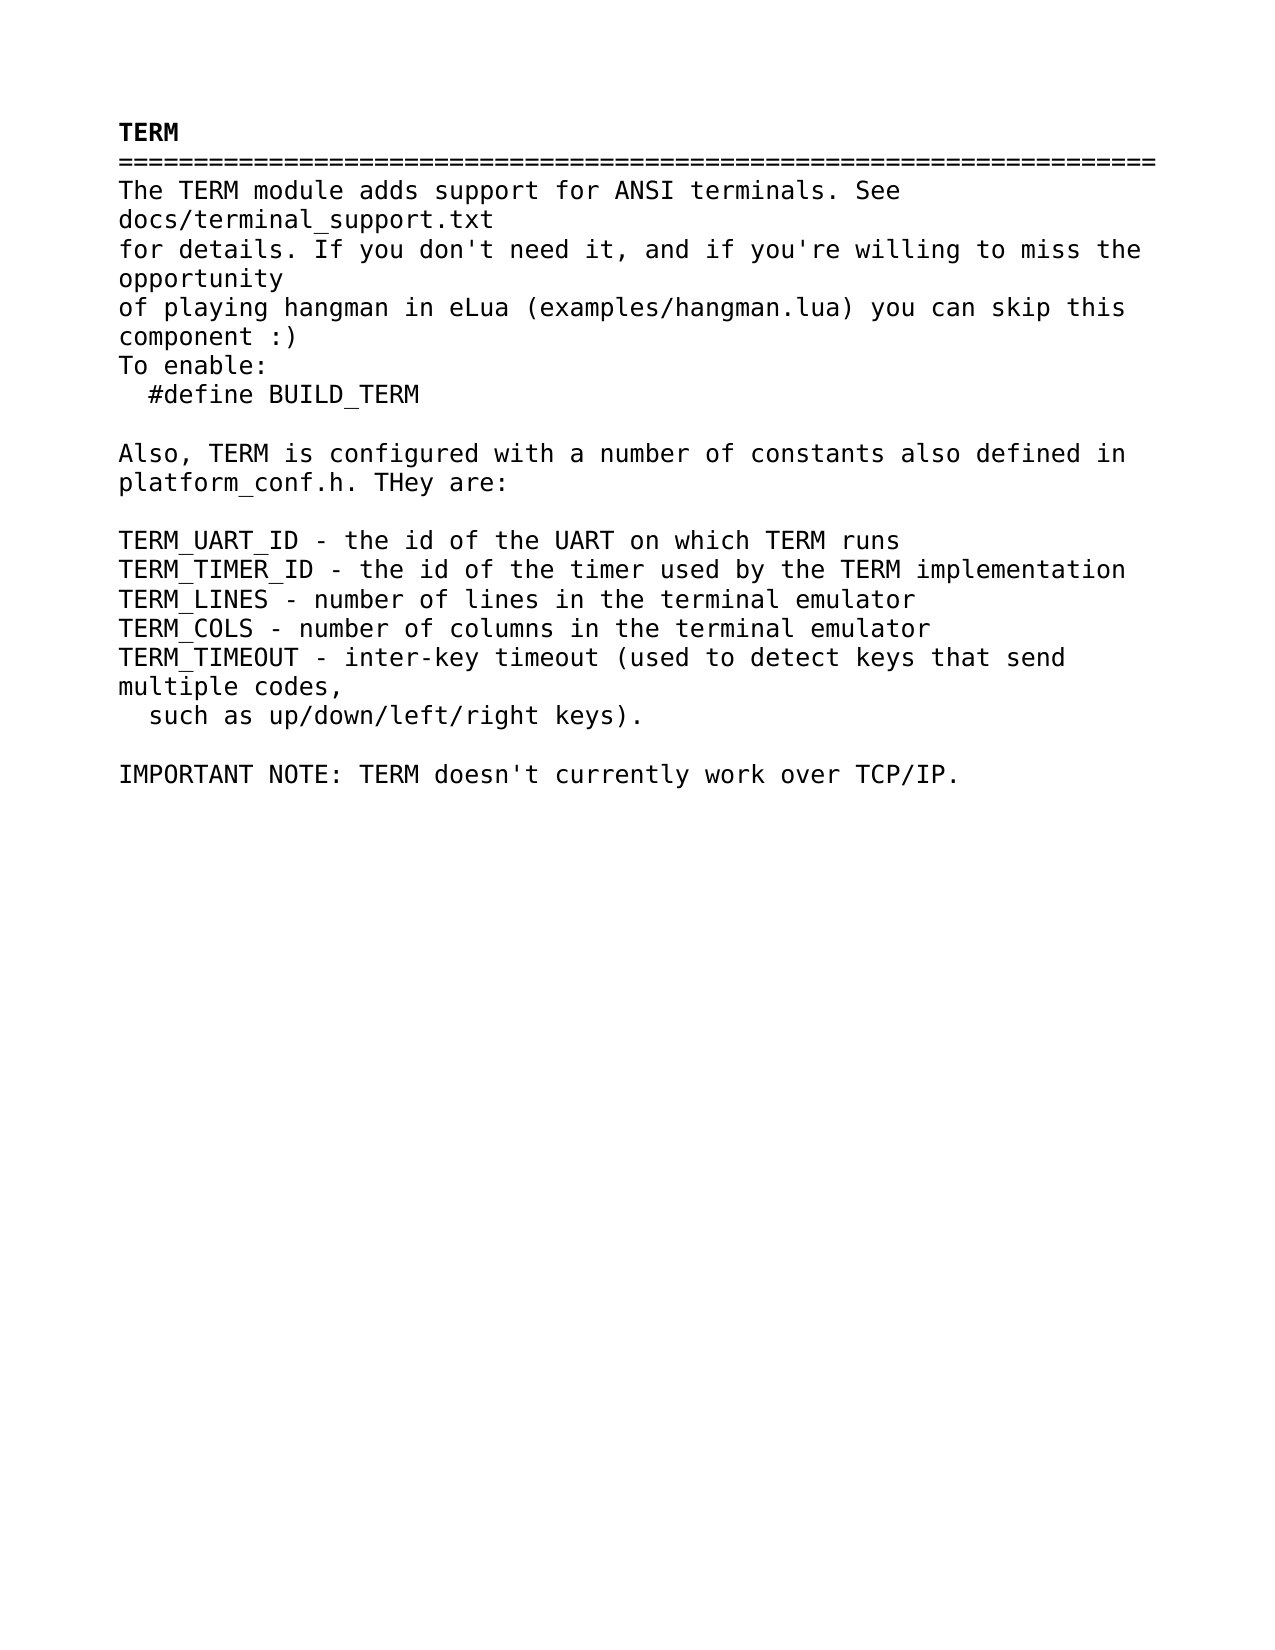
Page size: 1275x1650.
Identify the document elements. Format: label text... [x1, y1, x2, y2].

text such as up/down/left/right keys). [118, 701, 1157, 731]
text To enable: [118, 351, 1157, 381]
text TERM [118, 118, 1157, 147]
text #define BUILD_TERM [118, 381, 1157, 410]
text for details. If you don't need it, and if you're willing to miss the opportunity [118, 235, 1157, 293]
text TERM_LINES - number of lines in the terminal emulator [118, 585, 1157, 614]
text TERM_TIMER_ID - the id of the timer used by the TERM implementation [118, 556, 1157, 585]
text IMPORTANT NOTE: TERM doesn't currently work over TCP/IP. [118, 760, 1157, 789]
text of playing hangman in eLua (examples/hangman.lua) you can skip this component :) [118, 293, 1157, 351]
text TERM_UART_ID - the id of the UART on which TERM runs [118, 526, 1157, 556]
text The TERM module adds support for ANSI terminals. See docs/terminal_support.txt [118, 176, 1157, 235]
text ===================================================================== [118, 147, 1157, 176]
text TERM_COLS - number of columns in the terminal emulator [118, 614, 1157, 643]
text TERM_TIMEOUT - inter-key timeout (used to detect keys that send multiple codes, [118, 643, 1157, 701]
text platform_conf.h. THey are: [118, 468, 1157, 497]
text Also, TERM is configured with a number of constants also defined in [118, 439, 1157, 468]
